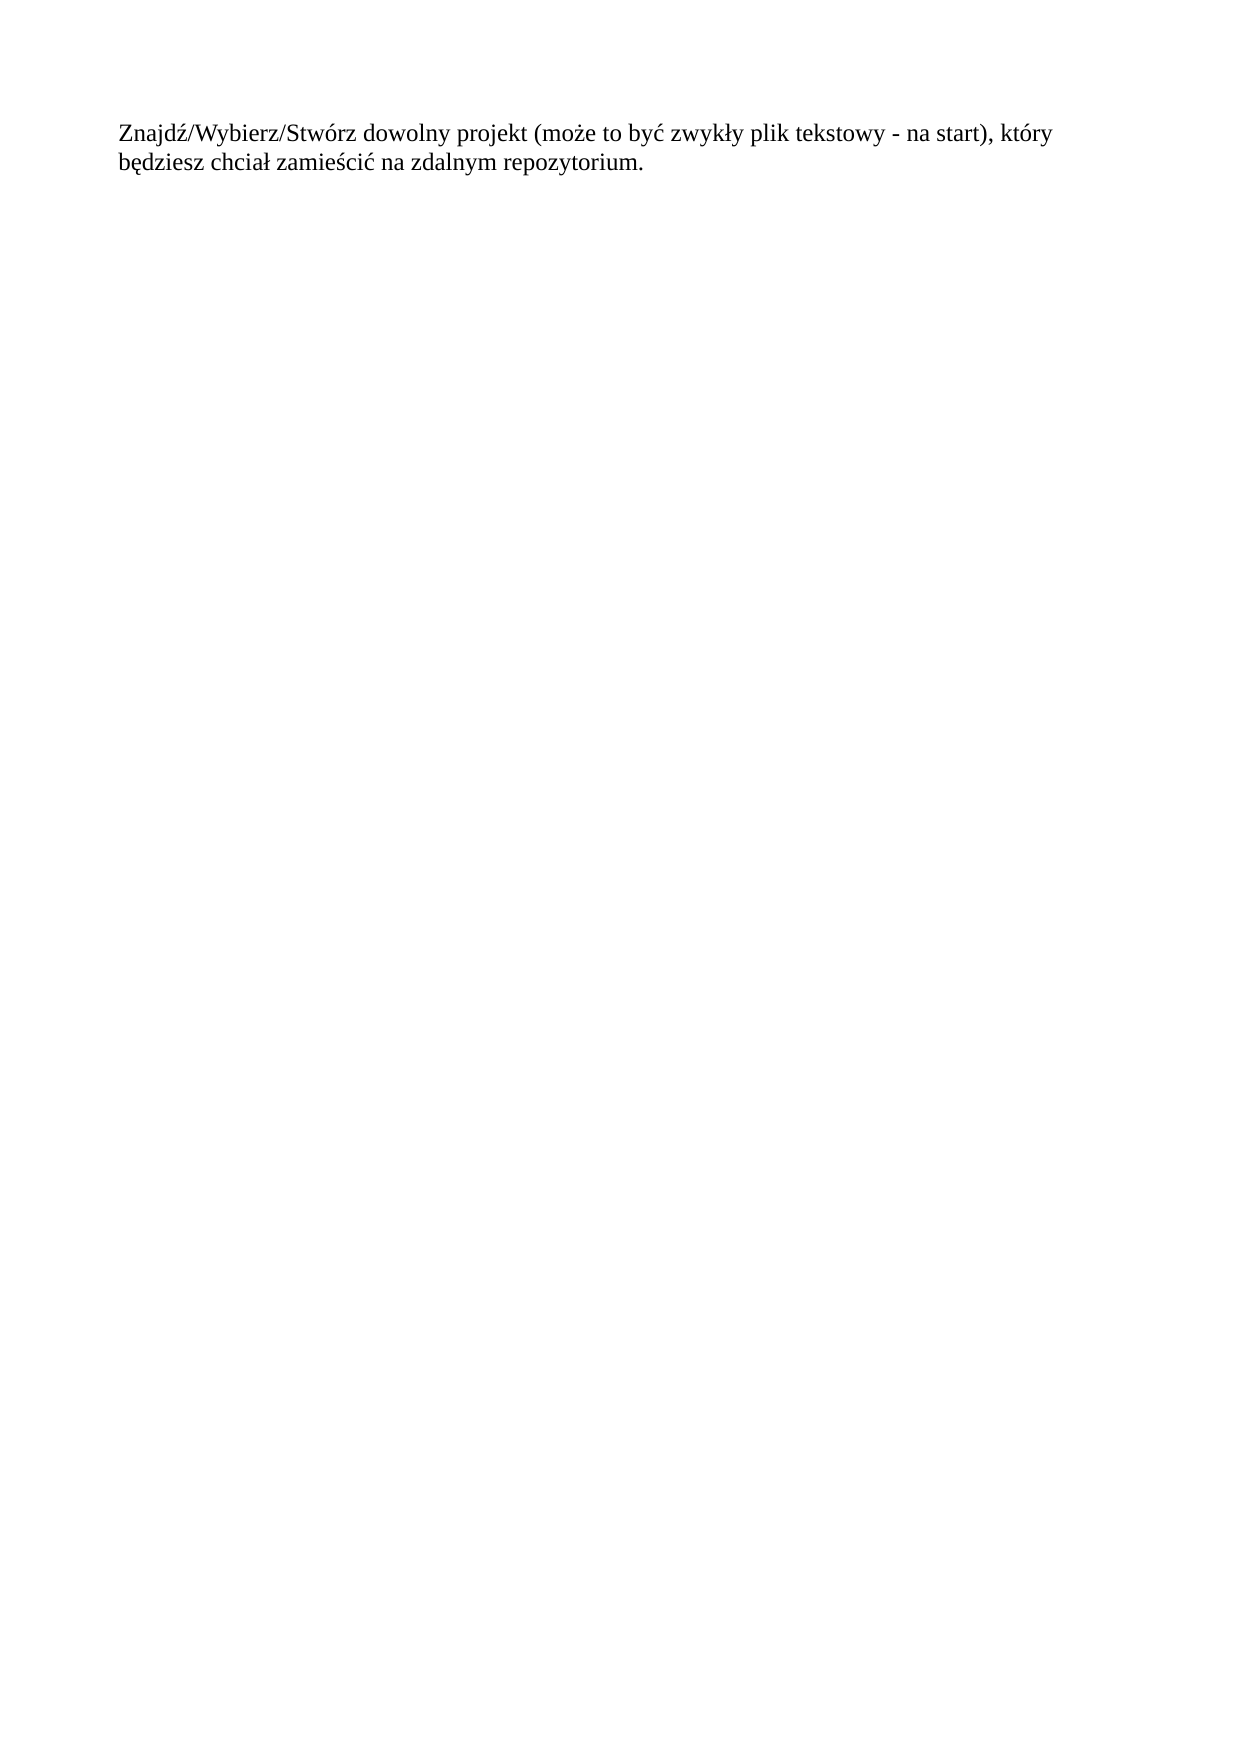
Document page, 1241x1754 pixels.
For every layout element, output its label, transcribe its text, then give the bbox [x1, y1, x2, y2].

text Znajdź/Wybierz/Stwórz dowolny projekt (może to być zwykły plik tekstowy - na start), który będziesz chciał zamieścić na zdalnym repozytorium. [118, 118, 1122, 176]
